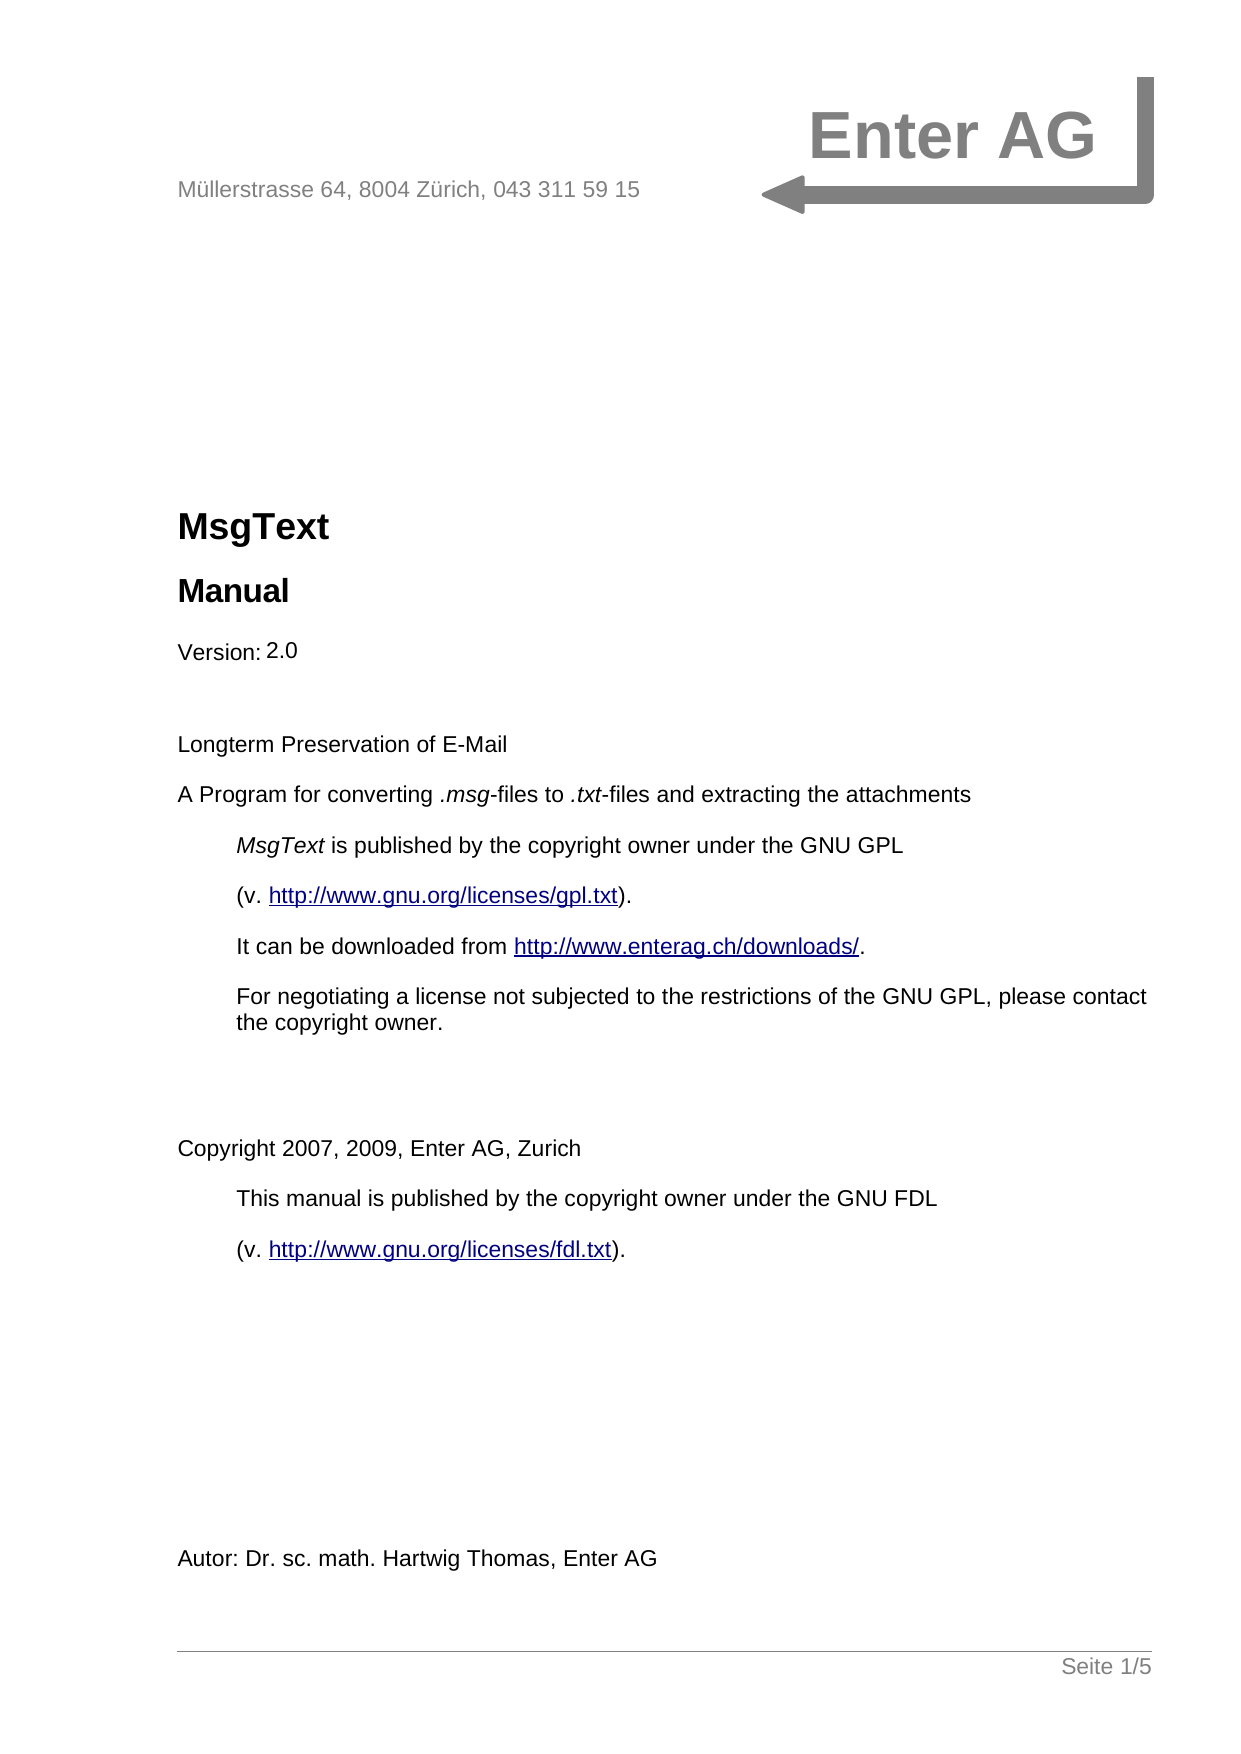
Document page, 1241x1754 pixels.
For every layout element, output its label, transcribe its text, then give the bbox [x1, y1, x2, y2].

table_cell Copyright 2007, 2009, Enter AG, Zurich [177, 1103, 1152, 1161]
table_header Manual [177, 548, 1152, 612]
table_cell MsgText is published by the copyright owner under the GNU GPL (v. http://www.gnu.org/licenses/gpl.txt). It can be downloaded from http://www.enterag.ch/downloads/. For negotiating a license not subjected to the restrictions of the GNU GPL, please contact the copyright owner. [177, 808, 1152, 1103]
table_cell Autor: Dr. sc. math. Hartwig Thomas, Enter AG [177, 1514, 1152, 1572]
table_cell This manual is published by the copyright owner under the GNU FDL (v. http://www.gnu.org/licenses/fdl.txt). [177, 1161, 1152, 1456]
table_cell 2.0 [266, 613, 1152, 666]
table_header MsgText [177, 223, 1152, 547]
table_cell [177, 1456, 1152, 1514]
table_cell Longterm Preservation of E-Mail A Program for converting .msg-files to .txt-files and extracting the attachments [177, 666, 1152, 807]
table_cell Version: [177, 613, 266, 666]
